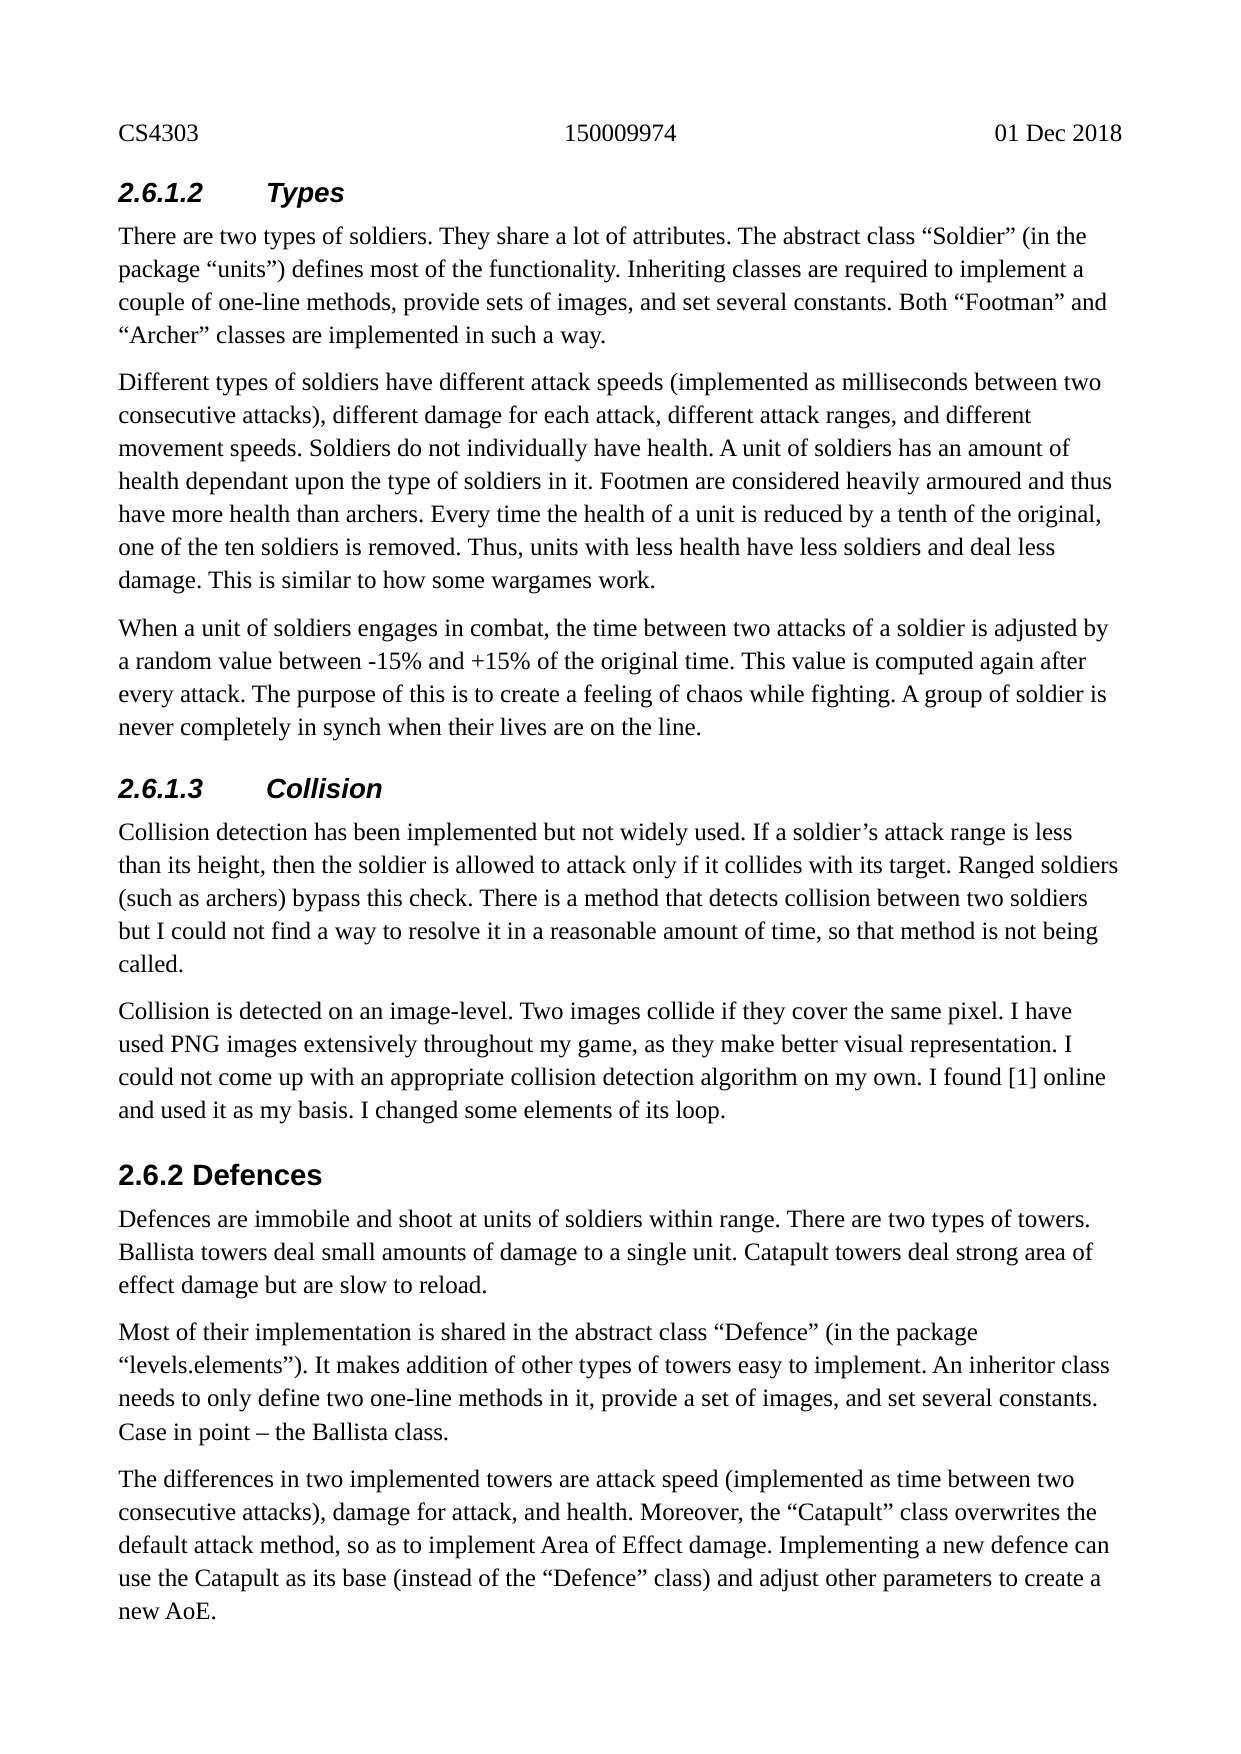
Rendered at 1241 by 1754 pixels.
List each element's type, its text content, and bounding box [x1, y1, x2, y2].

text The differences in two implemented towers are attack speed (implemented as time between two consecutive attacks), damage for attack, and health. Moreover, the “Catapult” class overwrites the default attack method, so as to implement Area of Effect damage. Implementing a new defence can use the Catapult as its base (instead of the “Defence” class) and adjust other parameters to create a new AoE. [118, 1464, 1122, 1625]
text Collision is detected on an image-level. Two images collide if they cover the same pixel. I have used PNG images extensively throughout my game, as they make better visual representation. I could not come up with an appropriate collision detection algorithm on my own. I found [1] online and used it as my basis. I changed some elements of its loop. [118, 996, 1122, 1124]
text There are two types of soldiers. They share a lot of attributes. The abstract class “Soldier” (in the package “units”) defines most of the functionality. Inheriting classes are required to implement a couple of one-line methods, provide sets of images, and set several constants. Both “Footman” and “Archer” classes are implemented in such a way. [118, 221, 1122, 348]
text When a unit of soldiers engages in combat, the time between two attacks of a soldier is adjusted by a random value between -15% and +15% of the original time. This value is computed again after every attack. The purpose of this is to create a feeling of chaos while fighting. A group of soldier is never completely in synch when their lives are on the line. [118, 613, 1122, 741]
subtitle Collision [118, 772, 1122, 804]
subtitle Types [118, 176, 1122, 208]
text Collision detection has been implemented but not widely used. If a soldier’s attack range is less than its height, then the soldier is allowed to attack only if it collides with its target. Ranged soldiers (such as archers) bypass this check. There is a method that detects collision between two soldiers but I could not find a way to resolve it in a reasonable amount of time, so that method is not being called. [118, 817, 1122, 977]
text Defences are immobile and shoot at units of soldiers within range. There are two types of towers. Ballista towers deal small amounts of damage to a single unit. Catapult towers deal strong area of effect damage but are slow to reload. [118, 1204, 1122, 1299]
text Most of their implementation is shared in the abstract class “Defence” (in the package “levels.elements”). It makes addition of other types of towers easy to implement. An inheritor class needs to only define two one-line methods in it, provide a set of images, and set several constants. Case in point – the Ballista class. [118, 1317, 1122, 1445]
subtitle Defences [118, 1158, 1122, 1191]
text Different types of soldiers have different attack speeds (implemented as milliseconds between two consecutive attacks), different damage for each attack, different attack ranges, and different movement speeds. Soldiers do not individually have health. A unit of soldiers has an amount of health dependant upon the type of soldiers in it. Footmen are considered heavily armoured and thus have more health than archers. Every time the health of a unit is reduced by a tenth of the original, one of the ten soldiers is removed. Thus, units with less health have less soldiers and deal less damage. This is similar to how some wargames work. [118, 367, 1122, 594]
